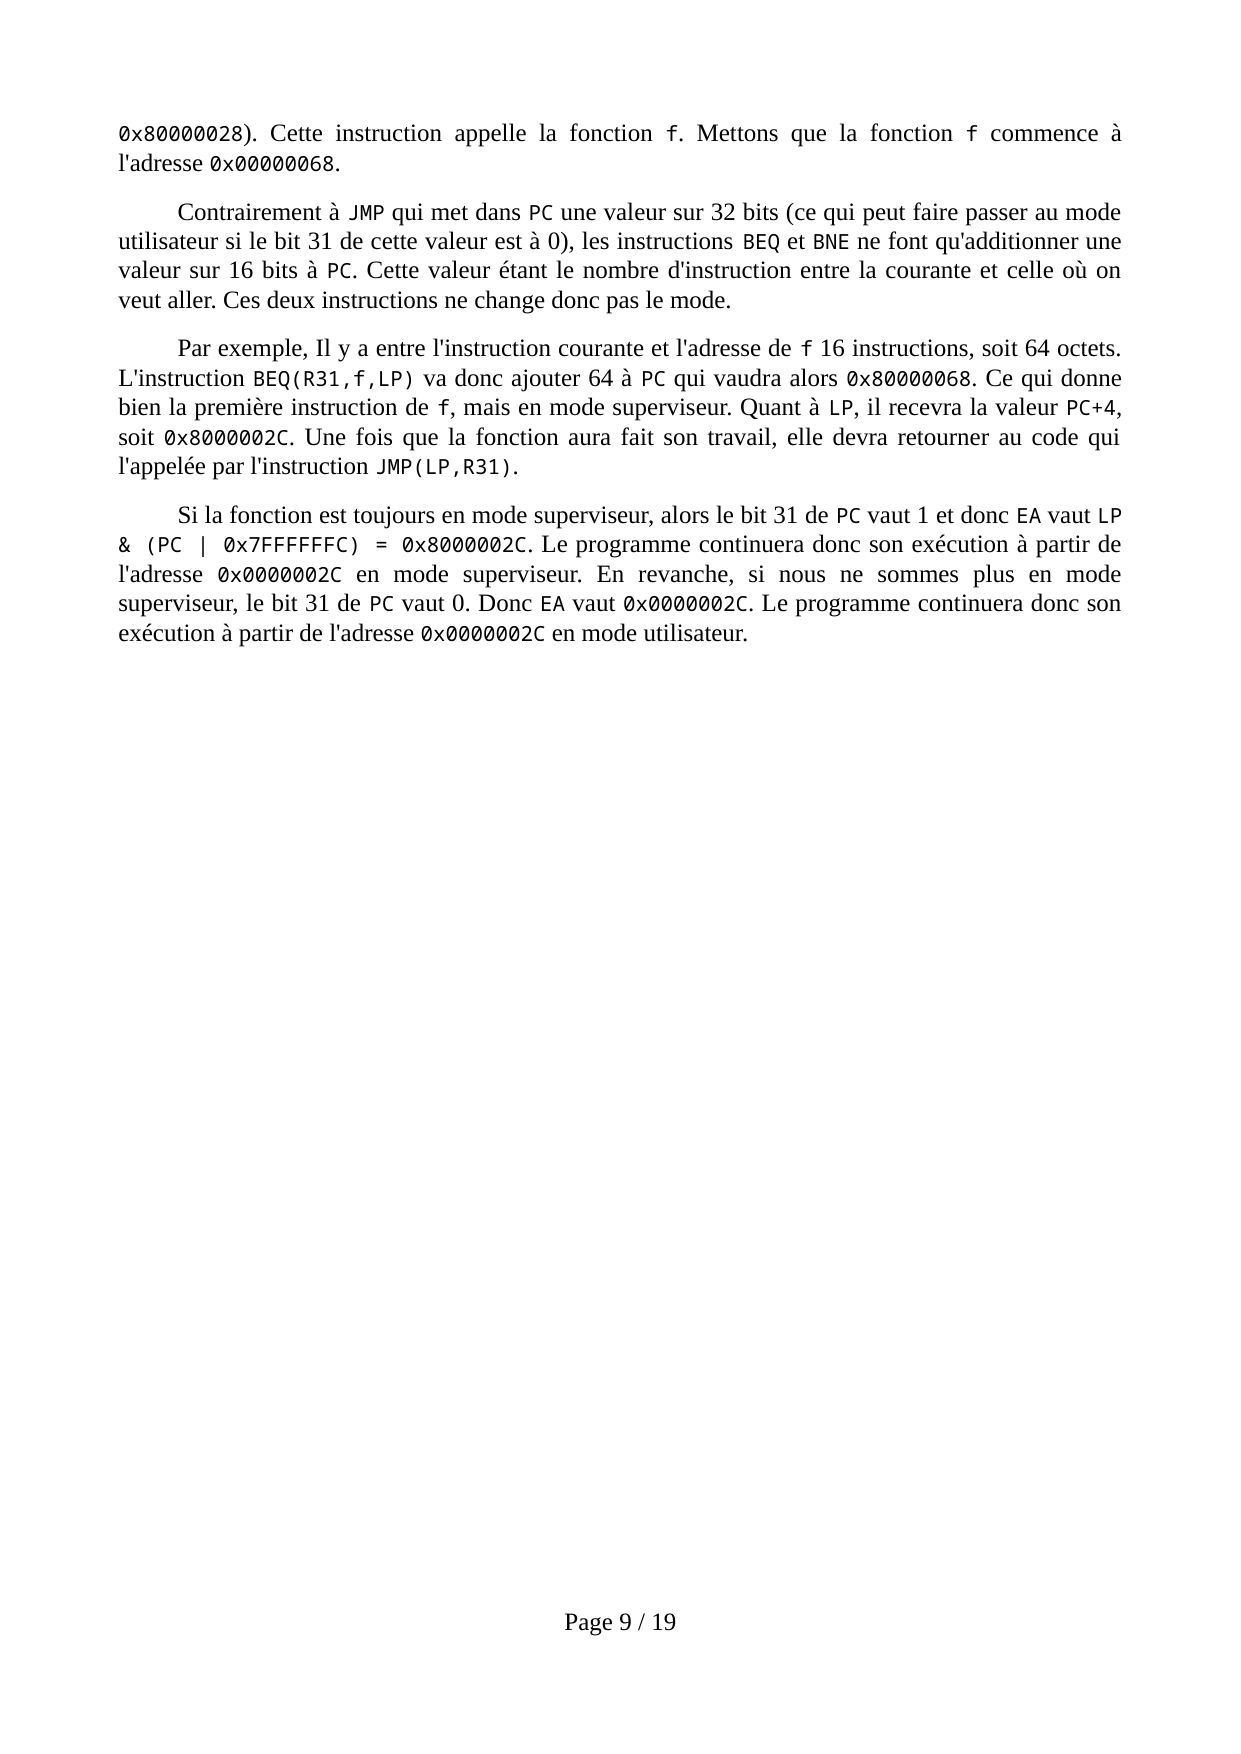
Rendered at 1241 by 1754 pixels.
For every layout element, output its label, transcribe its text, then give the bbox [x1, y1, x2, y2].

text Si la fonction est toujours en mode superviseur, alors le bit 31 de PC vaut 1 et donc EA vaut LP & (PC | 0x7FFFFFFC) = 0x8000002C. Le programme continuera donc son exécution à partir de l'adresse 0x0000002C en mode superviseur. En revanche, si nous ne sommes plus en mode superviseur, le bit 31 de PC vaut 0. Donc EA vaut 0x0000002C. Le programme continuera donc son exécution à partir de l'adresse 0x0000002C en mode utilisateur. [118, 500, 1122, 647]
text 0x80000028). Cette instruction appelle la fonction f. Mettons que la fonction f commence à l'adresse 0x00000068. [118, 118, 1122, 177]
text Par exemple, Il y a entre l'instruction courante et l'adresse de f 16 instructions, soit 64 octets. L'instruction BEQ(R31,f,LP) va donc ajouter 64 à PC qui vaudra alors 0x80000068. Ce qui donne bien la première instruction de f, mais en mode superviseur. Quant à LP, il recevra la valeur PC+4, soit 0x8000002C. Une fois que la fonction aura fait son travail, elle devra retourner au code qui l'appelée par l'instruction JMP(LP,R31). [118, 333, 1122, 481]
text Contrairement à JMP qui met dans PC une valeur sur 32 bits (ce qui peut faire passer au mode utilisateur si le bit 31 de cette valeur est à 0), les instructions BEQ et BNE ne font qu'additionner une valeur sur 16 bits à PC. Cette valeur étant le nombre d'instruction entre la courante et celle où on veut aller. Ces deux instructions ne change donc pas le mode. [118, 197, 1122, 314]
